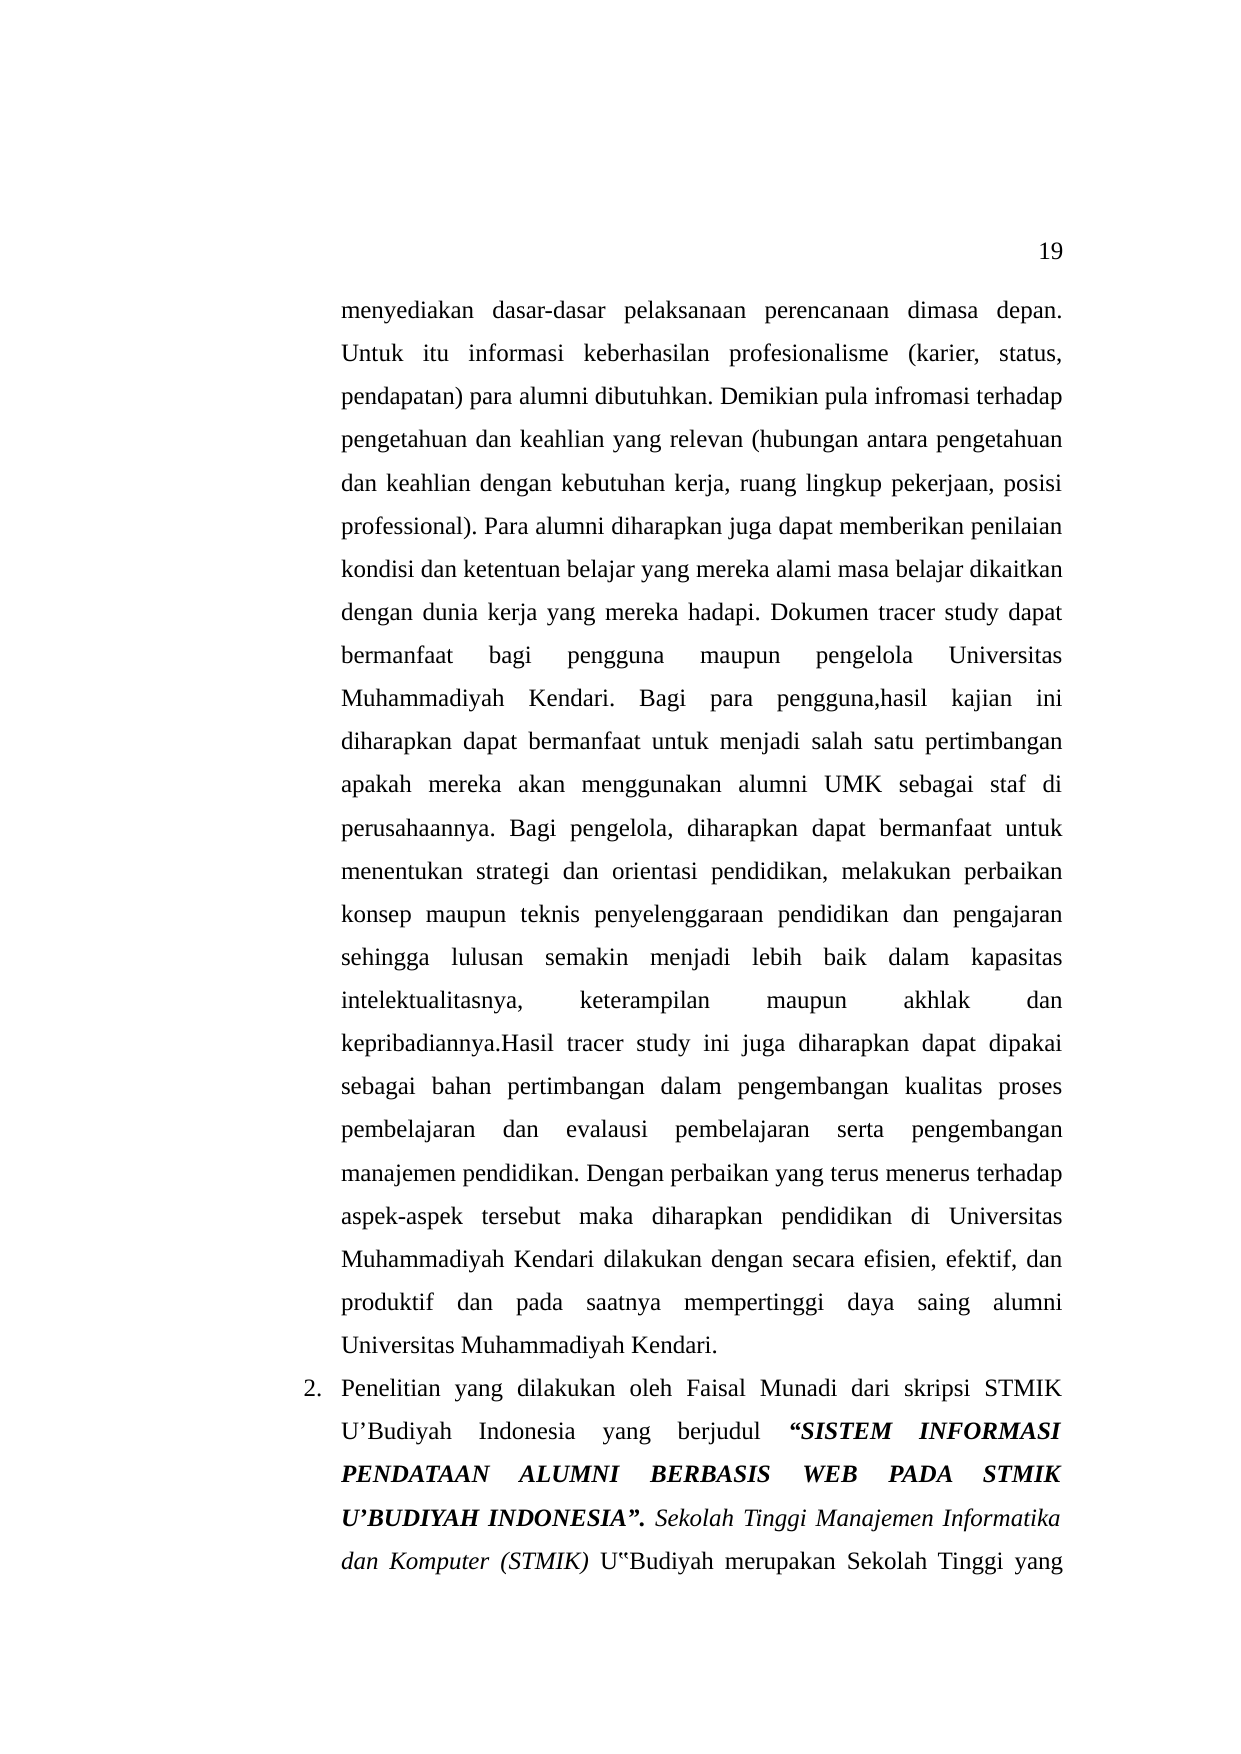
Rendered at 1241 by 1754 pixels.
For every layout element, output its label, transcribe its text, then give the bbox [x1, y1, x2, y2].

list menyediakan dasar-dasar pelaksanaan perencanaan dimasa depan. Untuk itu informasi keberhasilan profesionalisme (karier, status, pendapatan) para alumni dibutuhkan. Demikian pula infromasi terhadap pengetahuan dan keahlian yang relevan (hubungan antara pengetahuan dan keahlian dengan kebutuhan kerja, ruang lingkup pekerjaan, posisi professional). Para alumni diharapkan juga dapat memberikan penilaian kondisi dan ketentuan belajar yang mereka alami masa belajar dikaitkan dengan dunia kerja yang mereka hadapi. Dokumen tracer study dapat bermanfaat bagi pengguna maupun pengelola Universitas Muhammadiyah Kendari. Bagi para pengguna,hasil kajian ini diharapkan dapat bermanfaat untuk menjadi salah satu pertimbangan apakah mereka akan menggunakan alumni UMK sebagai staf di perusahaannya. Bagi pengelola, diharapkan dapat bermanfaat untuk menentukan strategi dan orientasi pendidikan, melakukan perbaikan konsep maupun teknis penyelenggaraan pendidikan dan pengajaran sehingga lulusan semakin menjadi lebih baik dalam kapasitas intelektualitasnya, keterampilan maupun akhlak dan kepribadiannya.Hasil tracer study ini juga diharapkan dapat dipakai sebagai bahan pertimbangan dalam pengembangan kualitas proses pembelajaran dan evalausi pembelajaran serta pengembangan manajemen pendidikan. Dengan perbaikan yang terus menerus terhadap aspek-aspek tersebut maka diharapkan pendidikan di Universitas Muhammadiyah Kendari dilakukan dengan secara efisien, efektif, dan produktif dan pada saatnya mempertinggi daya saing alumni Universitas Muhammadiyah Kendari. [303, 295, 1063, 1359]
list Penelitian yang dilakukan oleh Faisal Munadi dari skripsi STMIK U’Budiyah Indonesia yang berjudul “SISTEM INFORMASI PENDATAAN ALUMNI BERBASIS WEB PADA STMIK U’BUDIYAH INDONESIA”. Sekolah Tinggi Manajemen Informatika dan Komputer (STMIK) U‟Budiyah merupakan Sekolah Tinggi yang [303, 1373, 1063, 1574]
